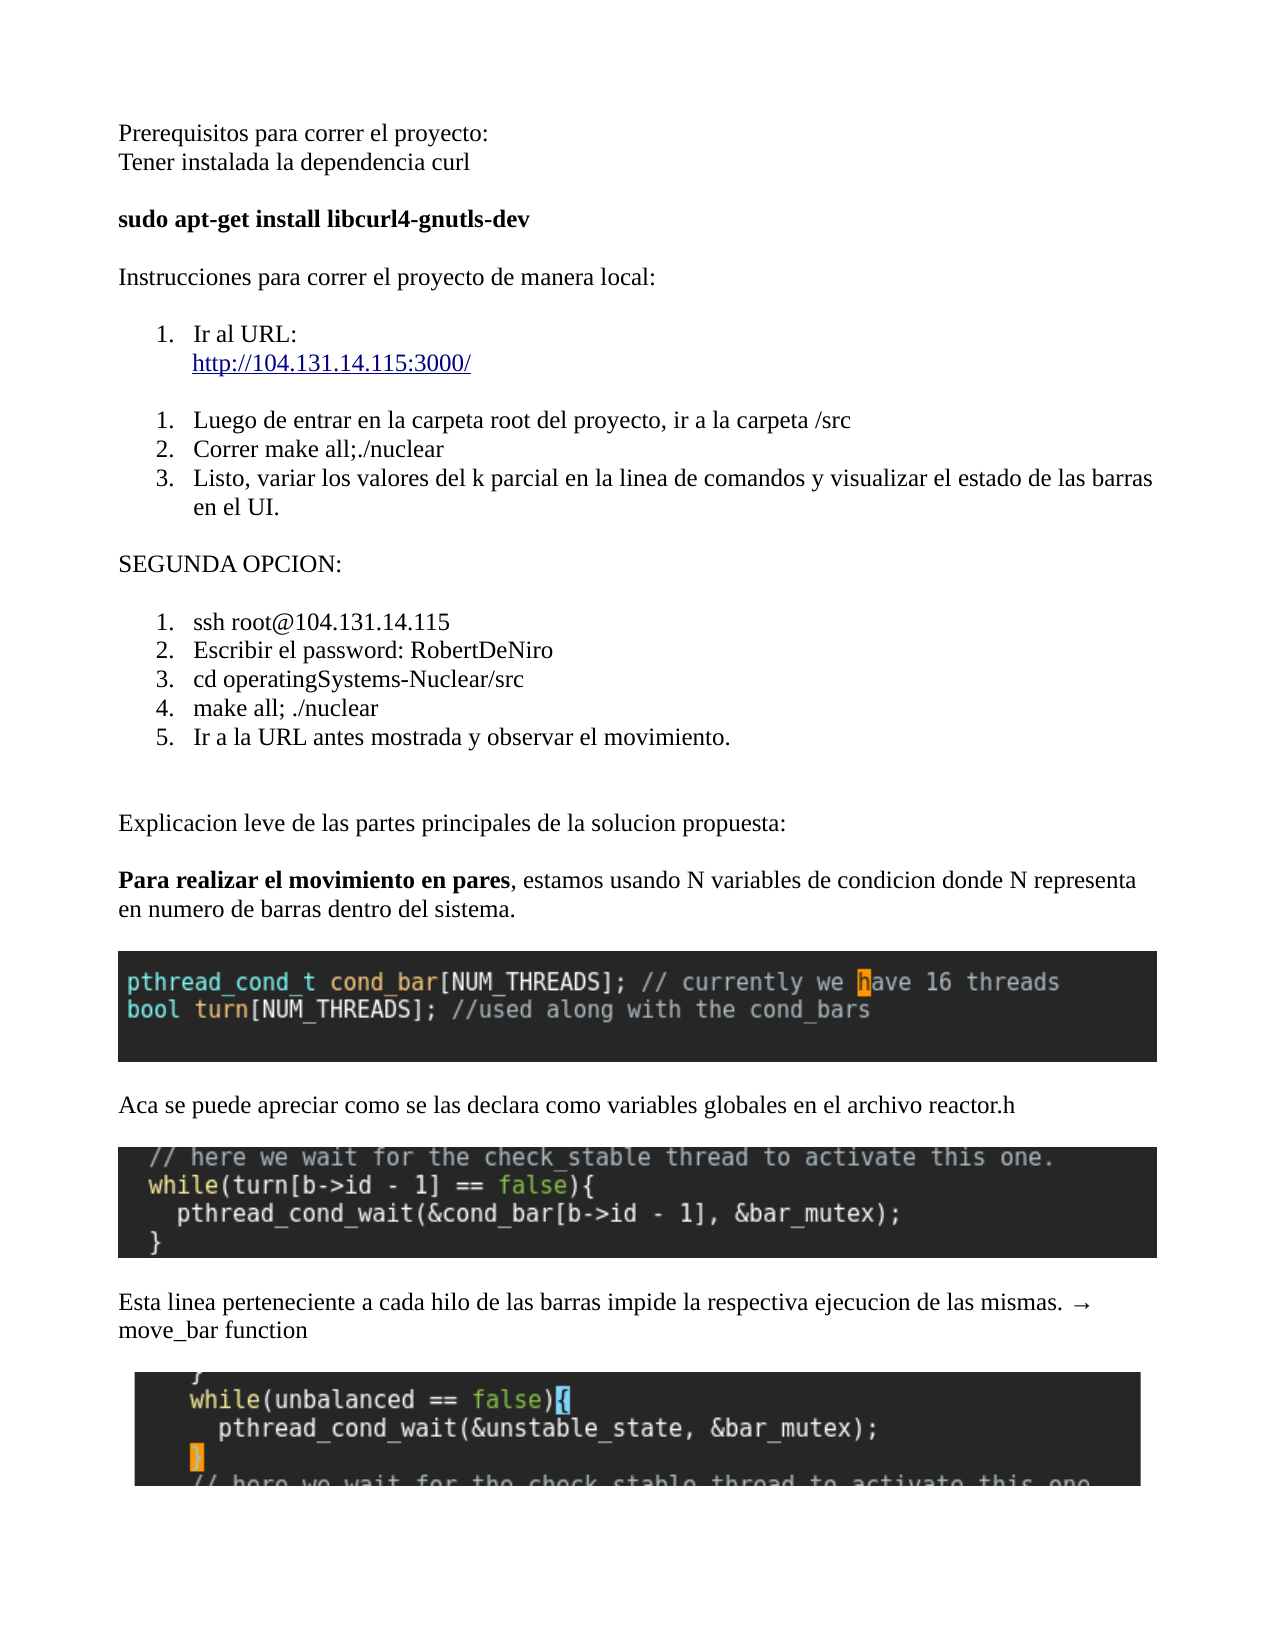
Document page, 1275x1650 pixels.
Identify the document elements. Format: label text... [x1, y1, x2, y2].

text http://104.131.14.115:3000/ [118, 348, 1157, 377]
text Tener instalada la dependencia curl [118, 147, 1157, 176]
text SEGUNDA OPCION: [118, 549, 1157, 578]
picture [134, 1372, 1141, 1486]
text Instrucciones para correr el proyecto de manera local: [118, 262, 1157, 291]
list Ir al URL: [156, 319, 1157, 348]
text Aca se puede apreciar como se las declara como variables globales en el archivo reactor.h [118, 1090, 1157, 1119]
text sudo apt-get install libcurl4-gnutls-dev [118, 204, 1157, 233]
list Escribir el password: RobertDeNiro [156, 636, 1157, 664]
text Esta linea perteneciente a cada hilo de las barras impide la respectiva ejecucion de las mismas. → move_bar function [118, 1287, 1157, 1344]
picture [118, 1147, 1157, 1258]
list make all; ./nuclear [156, 693, 1157, 722]
list ssh root@104.131.14.115 [156, 607, 1157, 636]
text Para realizar el movimiento en pares, estamos usando N variables de condicion donde N representa en numero de barras dentro del sistema. [118, 866, 1157, 923]
text Explicacion leve de las partes principales de la solucion propuesta: [118, 808, 1157, 837]
list cd operatingSystems-Nuclear/src [156, 664, 1157, 693]
text Prerequisitos para correr el proyecto: [118, 118, 1157, 147]
picture [118, 951, 1157, 1062]
list Ir a la URL antes mostrada y observar el movimiento. [156, 722, 1157, 751]
list Correr make all;./nuclear [156, 434, 1157, 463]
list Luego de entrar en la carpeta root del proyecto, ir a la carpeta /src [156, 406, 1157, 434]
list Listo, variar los valores del k parcial en la linea de comandos y visualizar el estado de las barras en el UI. [156, 463, 1157, 521]
